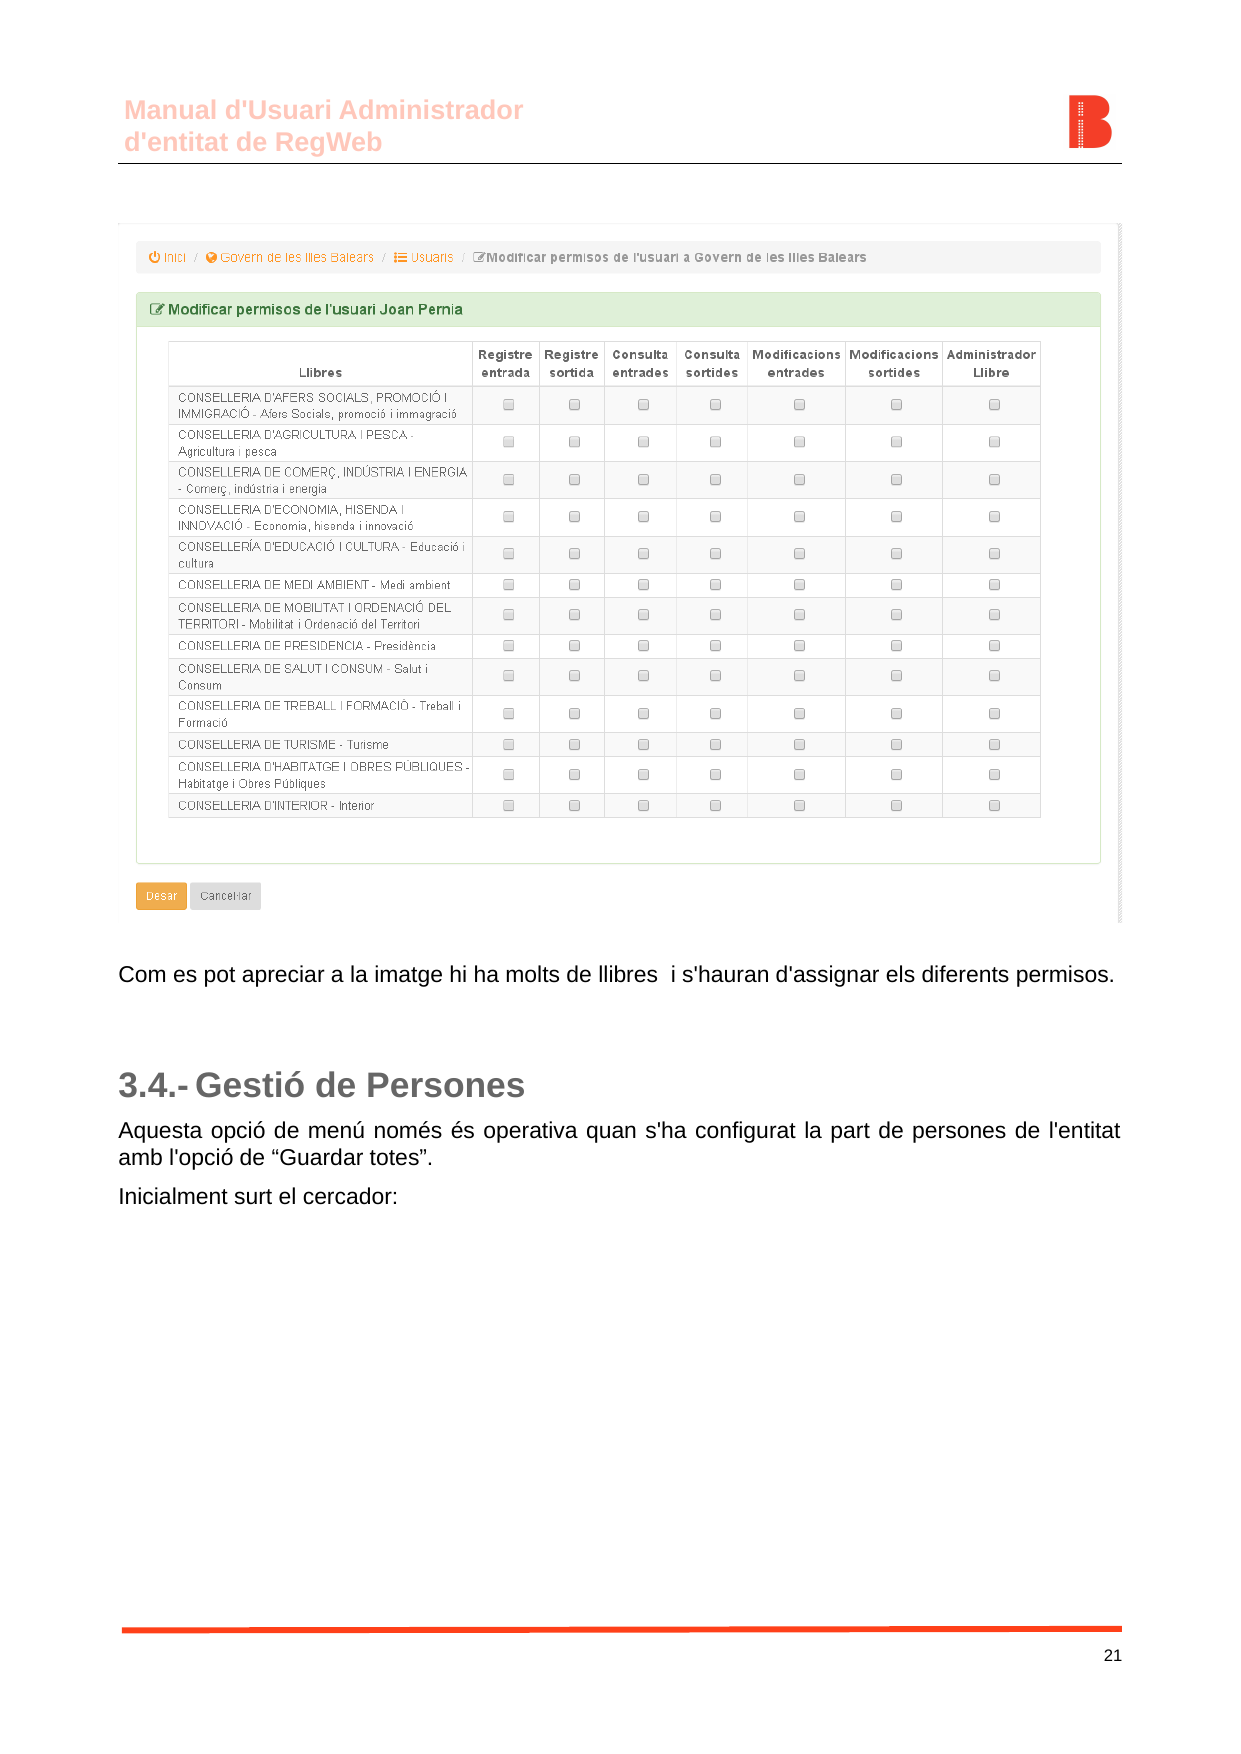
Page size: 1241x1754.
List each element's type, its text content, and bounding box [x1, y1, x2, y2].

text Com es pot apreciar a la imatge hi ha molts de llibres i s'hauran d'assignar els diferents permisos. [118, 961, 1122, 988]
picture [118, 223, 1123, 923]
picture [1063, 94, 1117, 150]
subtitle Gestió de Persones [118, 1064, 1122, 1105]
text Inicialment surt el cercador: [118, 1183, 1122, 1209]
text Aquesta opció de menú només és operativa quan s'ha configurat la part de persones de l'entitat amb l'opció de “Guardar totes”. [118, 1117, 1122, 1170]
